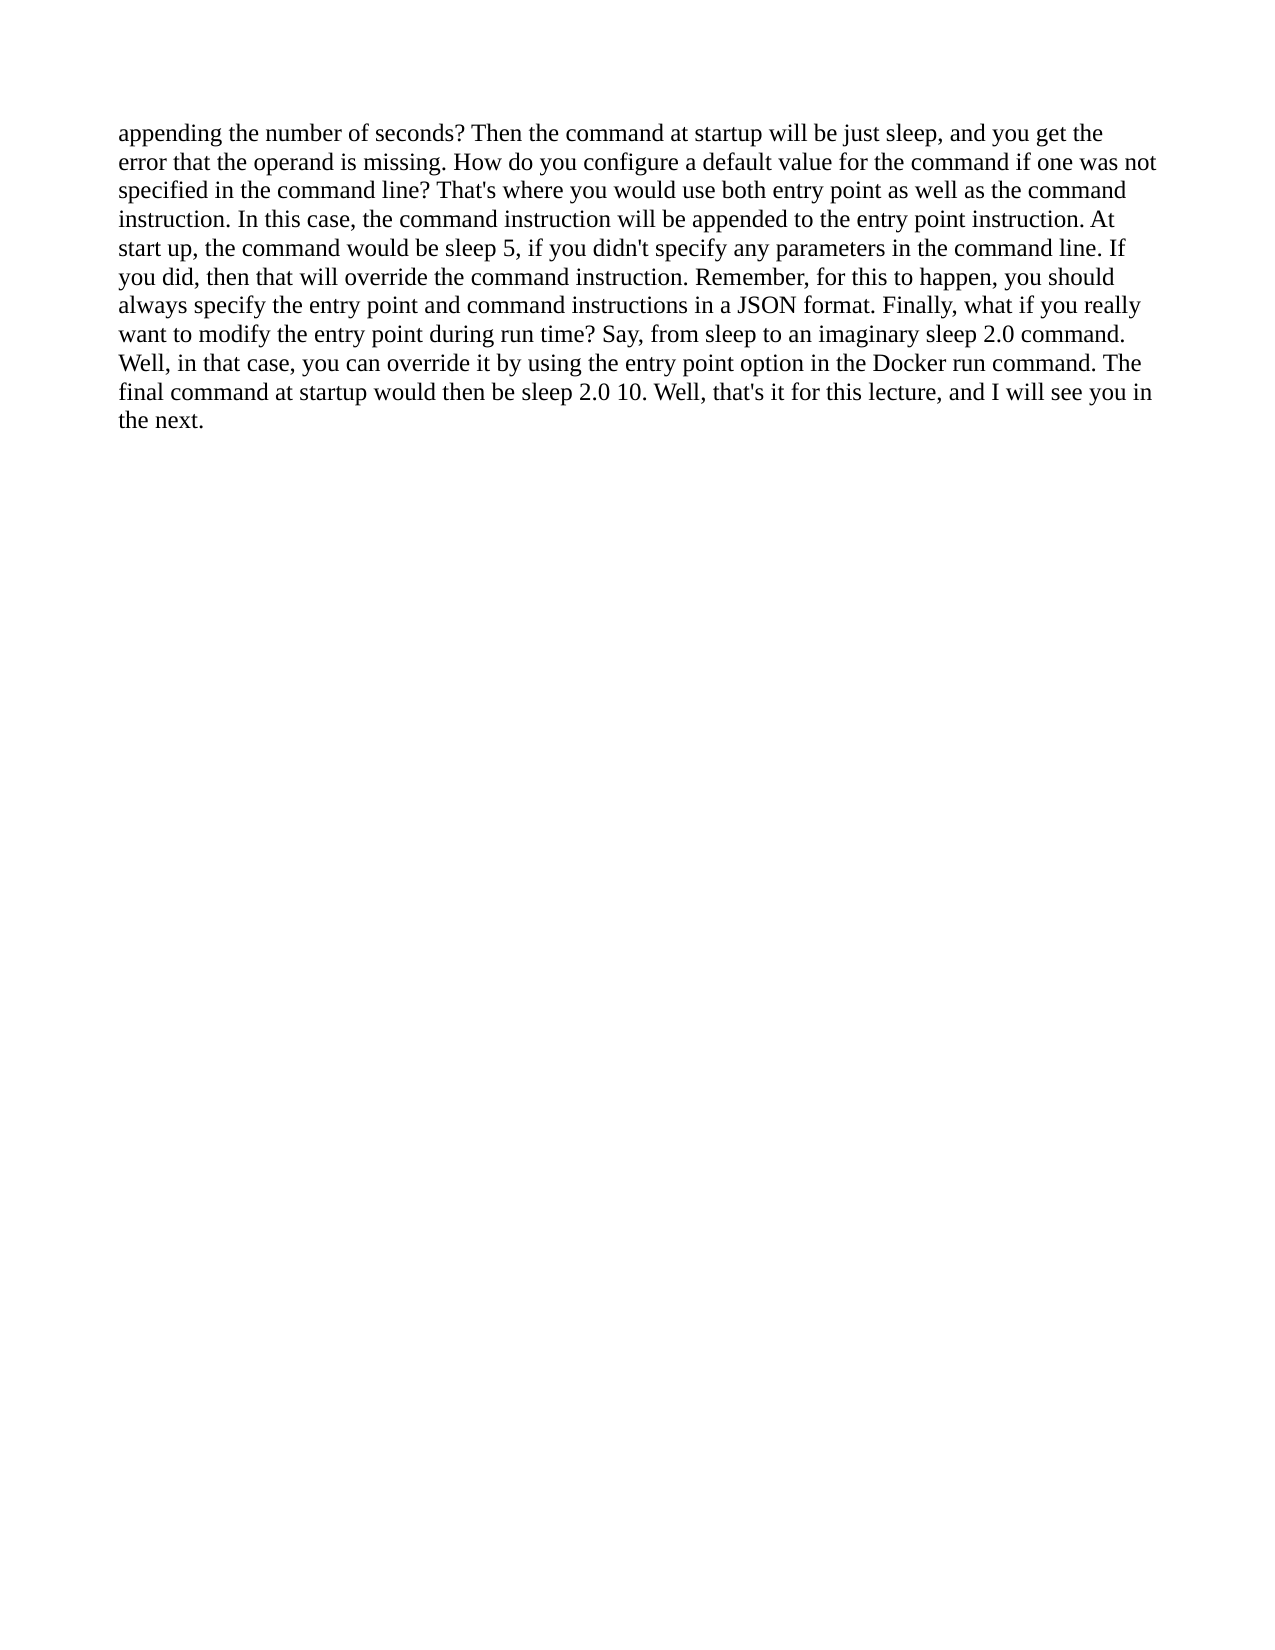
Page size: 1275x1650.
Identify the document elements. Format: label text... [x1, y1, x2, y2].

text appending the number of seconds? Then the command at startup will be just sleep, and you get the error that the operand is missing. How do you configure a default value for the command if one was not specified in the command line? That's where you would use both entry point as well as the command instruction. In this case, the command instruction will be appended to the entry point instruction. At start up, the command would be sleep 5, if you didn't specify any parameters in the command line. If you did, then that will override the command instruction. Remember, for this to happen, you should always specify the entry point and command instructions in a JSON format. Finally, what if you really want to modify the entry point during run time? Say, from sleep to an imaginary sleep 2.0 command. Well, in that case, you can override it by using the entry point option in the Docker run command. The final command at startup would then be sleep 2.0 10. Well, that's it for this lecture, and I will see you in the next. [118, 118, 1157, 434]
